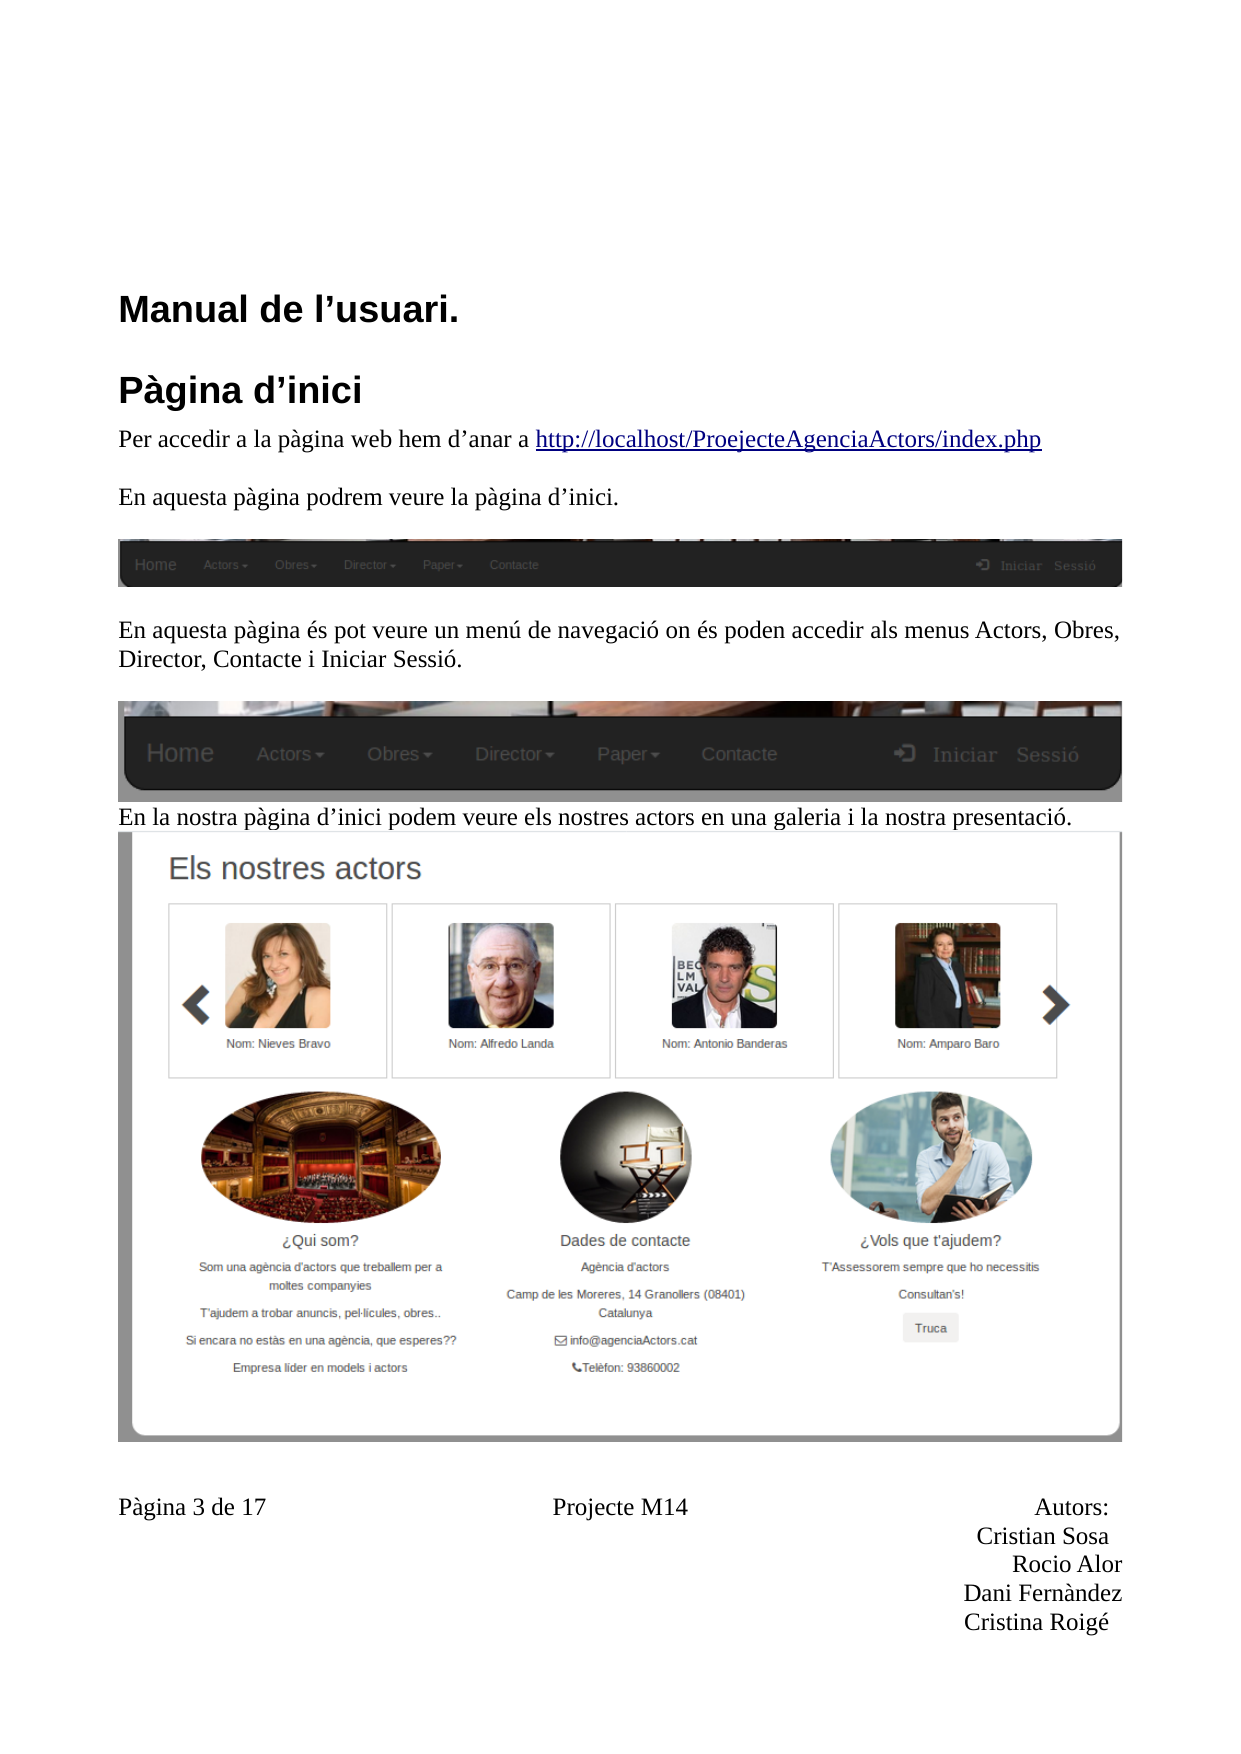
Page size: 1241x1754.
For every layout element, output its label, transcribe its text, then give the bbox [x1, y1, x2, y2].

picture [118, 830, 1123, 1442]
picture [118, 539, 1123, 587]
text Per accedir a la pàgina web hem d’anar a http://localhost/ProejecteAgenciaActors/index.php [118, 424, 1134, 453]
subtitle Manual de l’usuari. [118, 287, 1122, 331]
subtitle Pàgina d’inici [118, 368, 1122, 412]
text En aquesta pàgina podrem veure la pàgina d’inici. [118, 482, 1122, 510]
picture [118, 701, 1123, 802]
text En la nostra pàgina d’inici podem veure els nostres actors en una galeria i la nostra presentació. [118, 802, 1122, 830]
text En aquesta pàgina és pot veure un menú de navegació on és poden accedir als menus Actors, Obres, Director, Contacte i Iniciar Sessió. [118, 616, 1122, 673]
